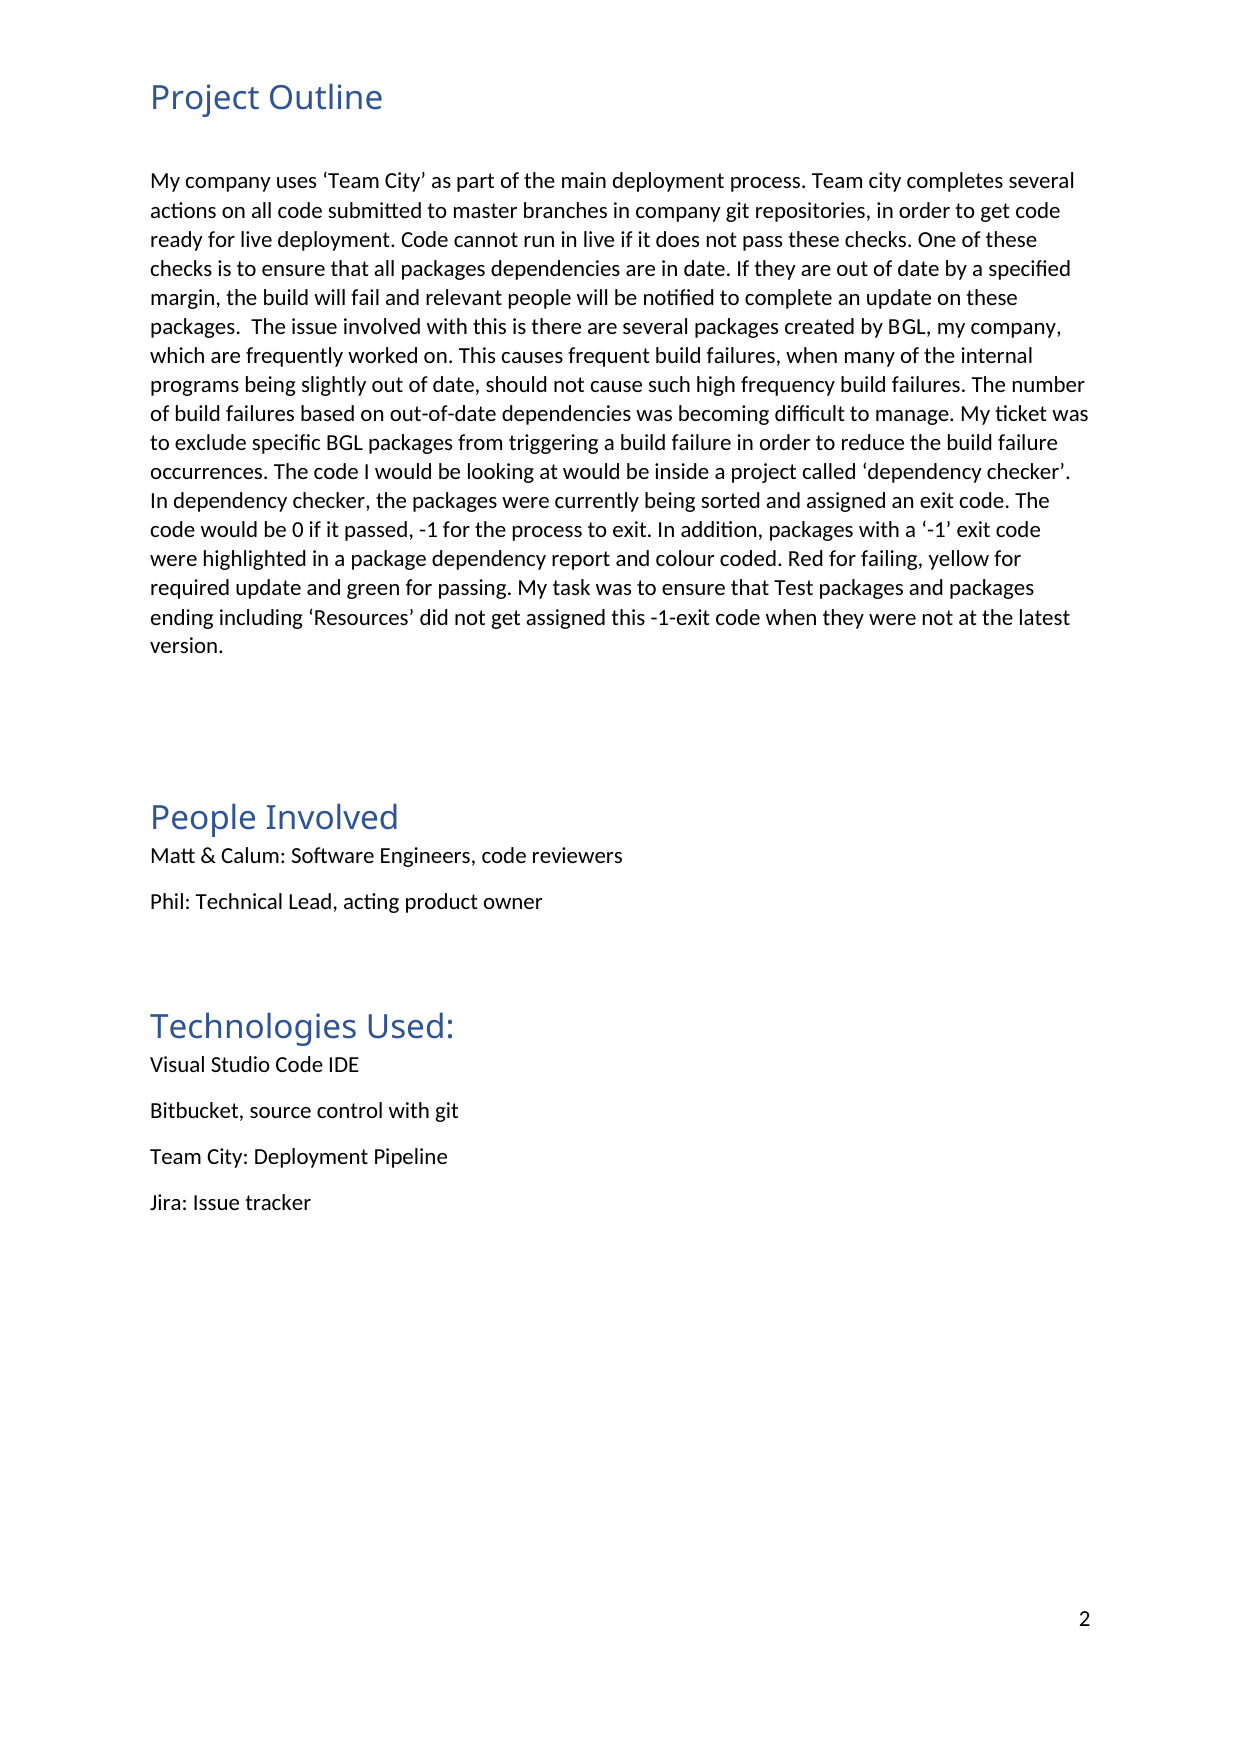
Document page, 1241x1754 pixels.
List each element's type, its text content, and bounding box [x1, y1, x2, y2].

subtitle People Involved [150, 794, 1090, 839]
text Bitbucket, source control with git [150, 1096, 1090, 1124]
text Matt & Calum: Software Engineers, code reviewers [150, 841, 1090, 869]
text My company uses ‘Team City’ as part of the main deployment process. Team city completes several actions on all code submitted to master branches in company git repositories, in order to get code ready for live deployment. Code cannot run in live if it does not pass these checks. One of these checks is to ensure that all packages dependencies are in date. If they are out of date by a specified margin, the build will fail and relevant people will be notified to complete an update on these packages. The issue involved with this is there are several packages created by BGL, my company, which are frequently worked on. This causes frequent build failures, when many of the internal programs being slightly out of date, should not cause such high frequency build failures. The number of build failures based on out-of-date dependencies was becoming difficult to manage. My ticket was to exclude specific BGL packages from triggering a build failure in order to reduce the build failure occurrences. The code I would be looking at would be inside a project called ‘dependency checker’. In dependency checker, the packages were currently being sorted and assigned an exit code. The code would be 0 if it passed, -1 for the process to exit. In addition, packages with a ‘-1’ exit code were highlighted in a package dependency report and colour coded. Red for failing, yellow for required update and green for passing. My task was to ensure that Test packages and packages ending including ‘Resources’ did not get assigned this -1-exit code when they were not at the latest version. [150, 167, 1090, 660]
text Visual Studio Code IDE [150, 1050, 1090, 1078]
text Team City: Deployment Pipeline [150, 1142, 1090, 1170]
text Phil: Technical Lead, acting product owner [150, 887, 1090, 915]
subtitle Project Outline [150, 74, 1090, 119]
text Jira: Issue tracker [150, 1188, 1090, 1216]
subtitle Technologies Used: [150, 1003, 1090, 1049]
